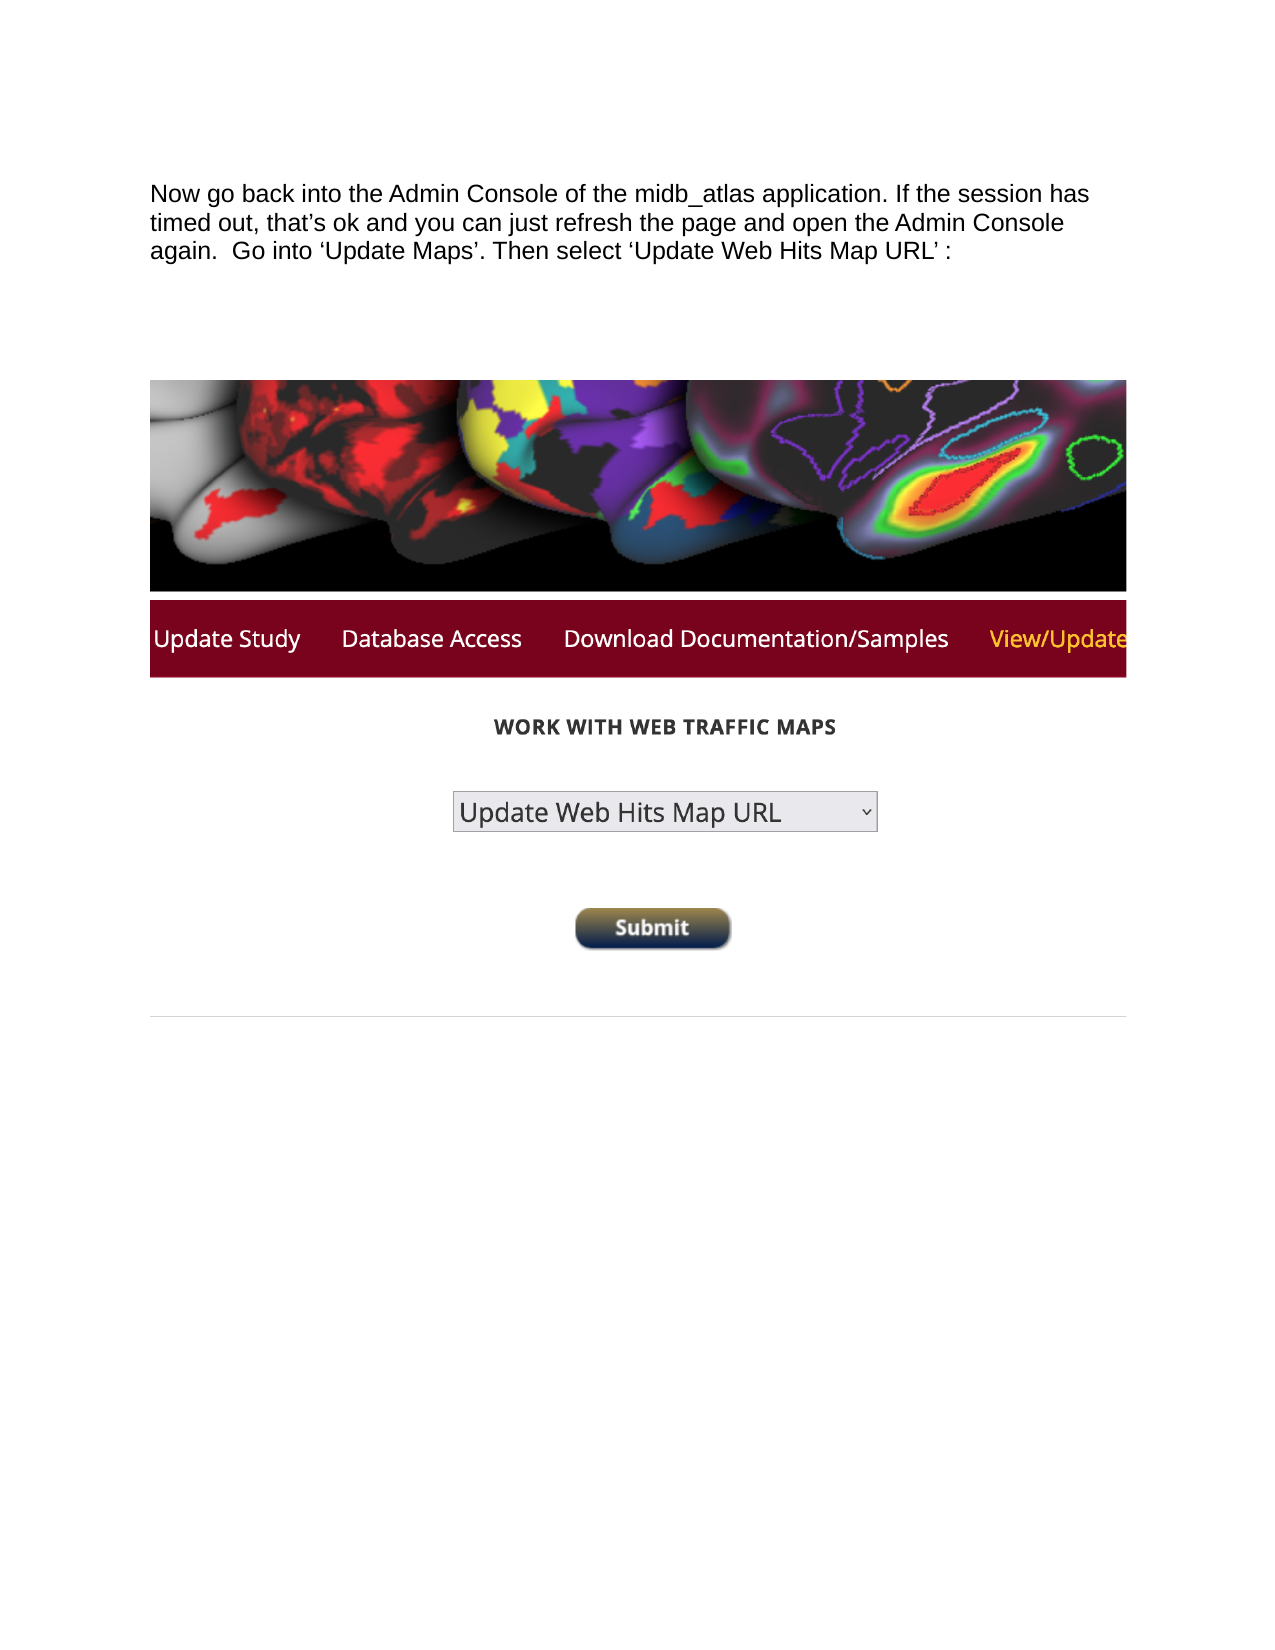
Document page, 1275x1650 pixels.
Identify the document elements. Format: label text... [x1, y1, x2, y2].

picture [150, 380, 1127, 1035]
text Now go back into the Admin Console of the midb_atlas application. If the session has timed out, that’s ok and you can just refresh the page and open the Admin Console again. Go into ‘Update Maps’. Then select ‘Update Web Hits Map URL’ : [150, 179, 1125, 265]
